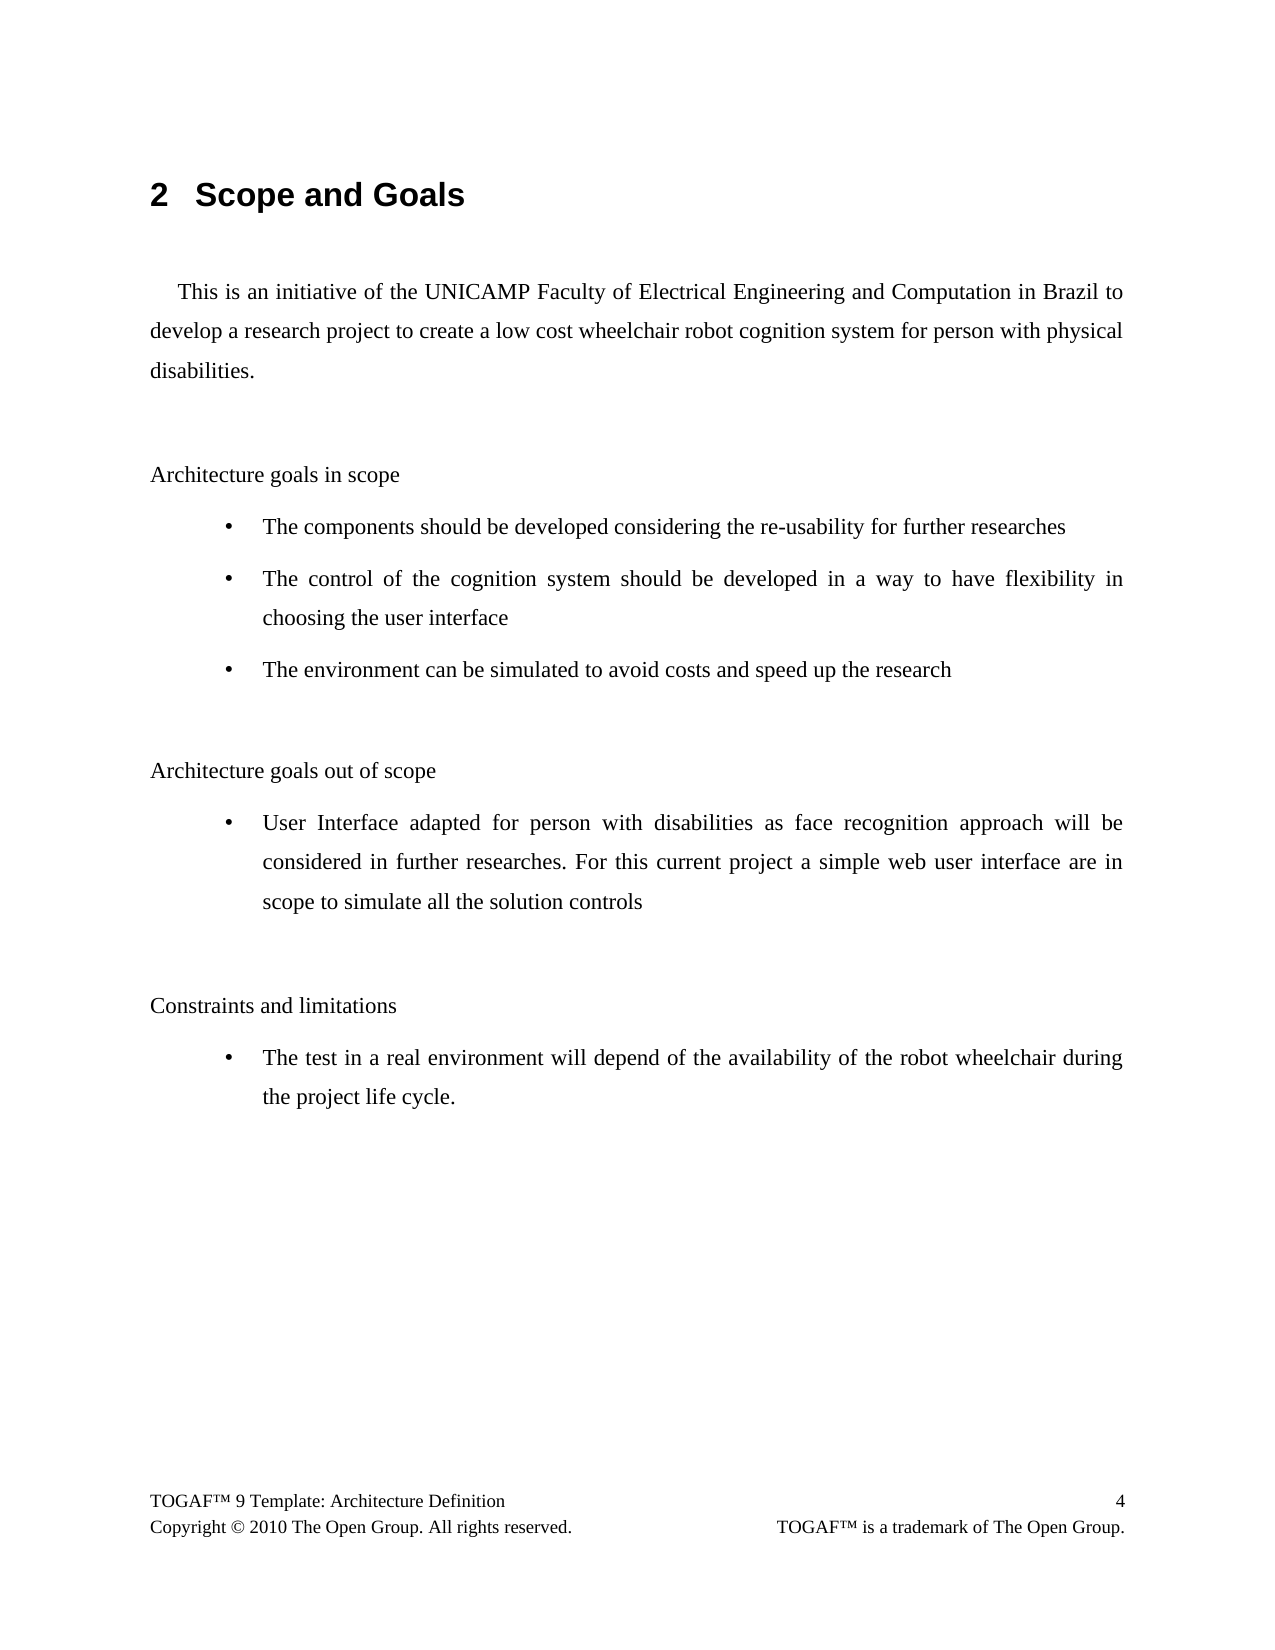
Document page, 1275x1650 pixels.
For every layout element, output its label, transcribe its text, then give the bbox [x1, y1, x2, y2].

list User Interface adapted for person with disabilities as face recognition approach will be considered in further researches. For this current project a simple web user interface are in scope to simulate all the solution controls [225, 809, 1125, 914]
text This is an initiative of the UNICAMP Faculty of Electrical Engineering and Computation in Brazil to develop a research project to create a low cost wheelchair robot cognition system for person with physical disabilities. [150, 278, 1125, 383]
text Constraints and limitations [150, 992, 1125, 1018]
list The environment can be simulated to avoid costs and speed up the research [225, 656, 1125, 683]
list The components should be developed considering the re-usability for further researches [225, 513, 1125, 539]
list The test in a real environment will depend of the availability of the robot wheelchair during the project life cycle. [225, 1044, 1125, 1109]
subtitle Scope and Goals [150, 175, 1125, 213]
text Architecture goals in scope [150, 461, 1125, 487]
list The control of the cognition system should be developed in a way to have flexibility in choosing the user interface [225, 565, 1125, 631]
text Architecture goals out of scope [150, 757, 1125, 783]
